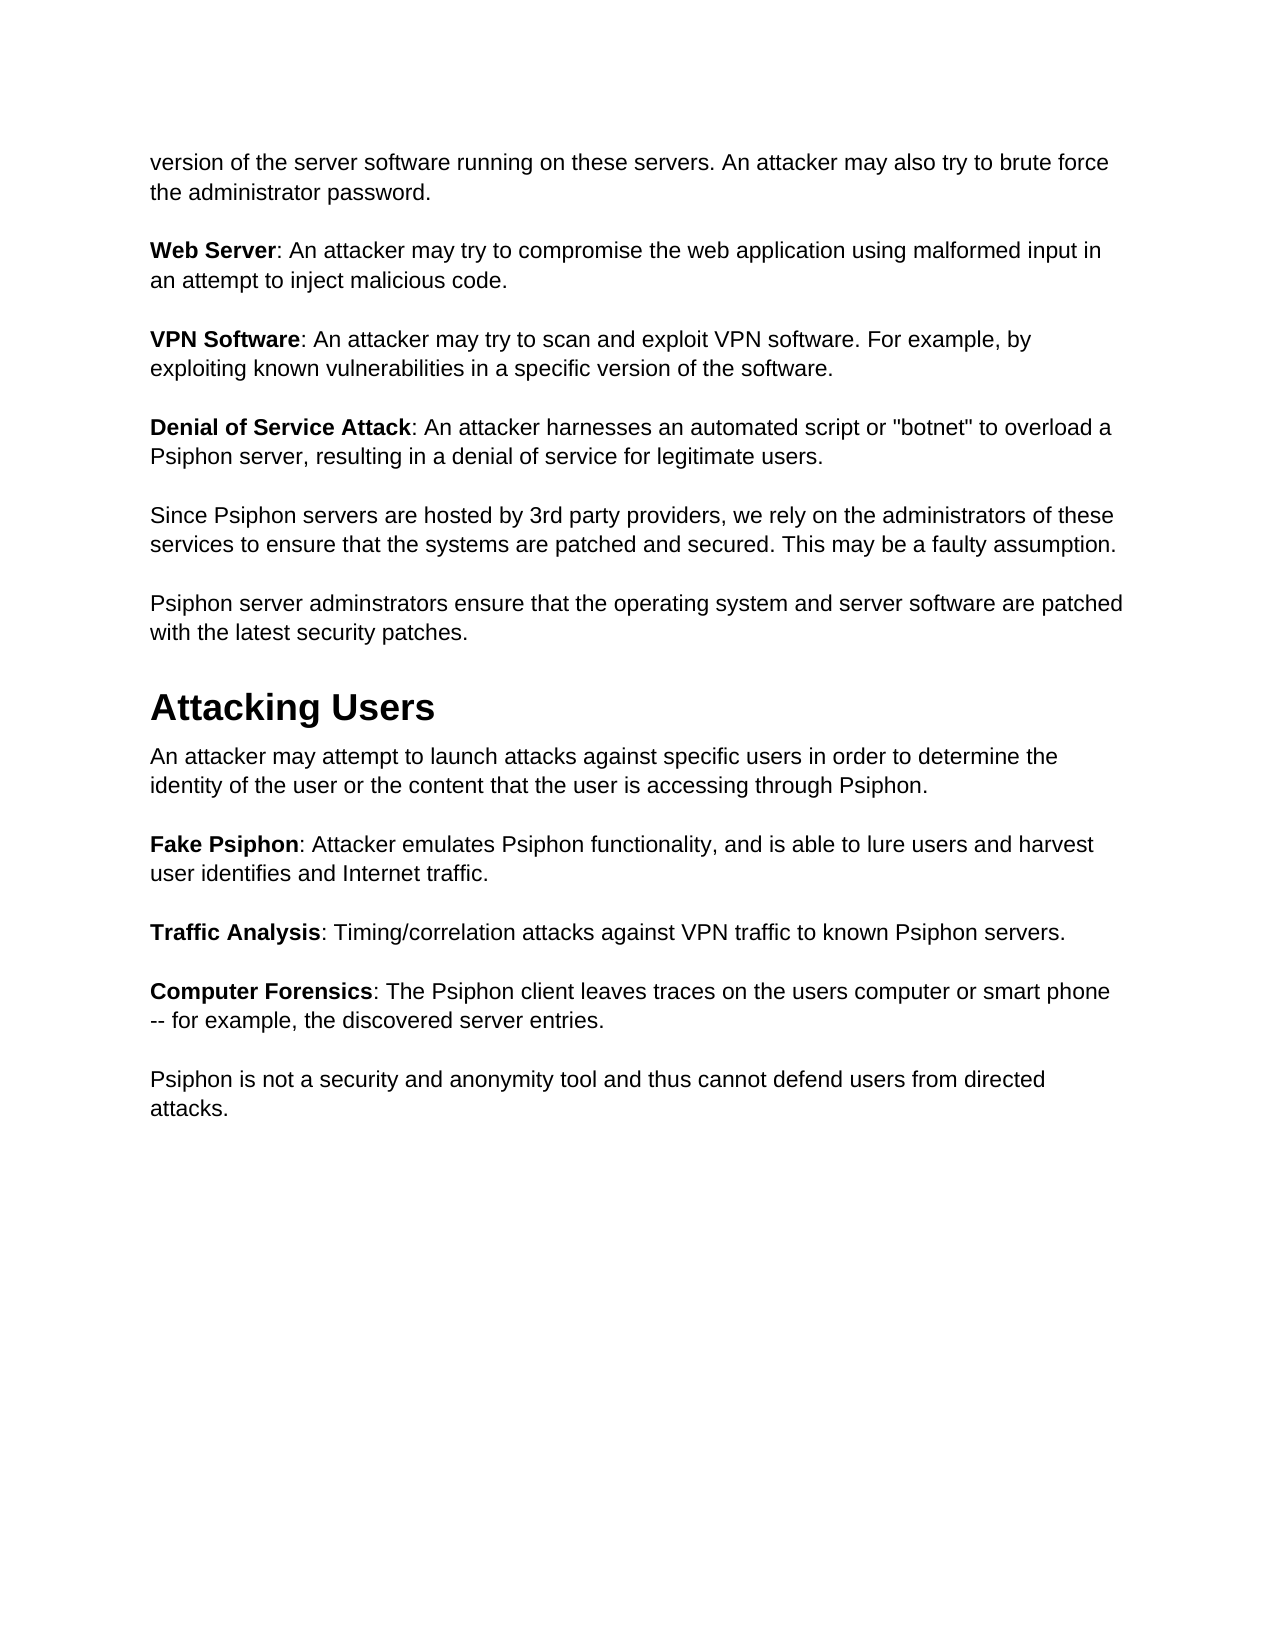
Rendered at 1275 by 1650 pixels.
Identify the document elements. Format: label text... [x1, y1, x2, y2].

text VPN Software: An attacker may try to scan and exploit VPN software. For example, by exploiting known vulnerabilities in a specific version of the software. [150, 326, 1125, 381]
text Denial of Service Attack: An attacker harnesses an automated script or "botnet" to overload a Psiphon server, resulting in a denial of service for legitimate users. [150, 414, 1125, 469]
text version of the server software running on these servers. An attacker may also try to brute force the administrator password. [150, 150, 1125, 205]
text Since Psiphon servers are hosted by 3rd party providers, we rely on the administrators of these services to ensure that the systems are patched and secured. This may be a faulty assumption. [150, 502, 1125, 557]
text Traffic Analysis: Timing/correlation attacks against VPN traffic to known Psiphon servers. [150, 919, 1125, 945]
text An attacker may attempt to launch attacks against specific users in order to determine the identity of the user or the content that the user is accessing through Psiphon. [150, 743, 1125, 798]
text Fake Psiphon: Attacker emulates Psiphon functionality, and is able to lure users and harvest user identifies and Internet traffic. [150, 831, 1125, 886]
text Psiphon server adminstrators ensure that the operating system and server software are patched with the latest security patches. [150, 591, 1125, 646]
text Psiphon is not a security and anonymity tool and thus cannot defend users from directed attacks. [150, 1066, 1125, 1121]
text Web Server: An attacker may try to compromise the web application using malformed input in an attempt to inject malicious code. [150, 238, 1125, 293]
text Computer Forensics: The Psiphon client leaves traces on the users computer or smart phone -- for example, the discovered server entries. [150, 978, 1125, 1033]
subtitle Attacking Users [150, 687, 1125, 729]
